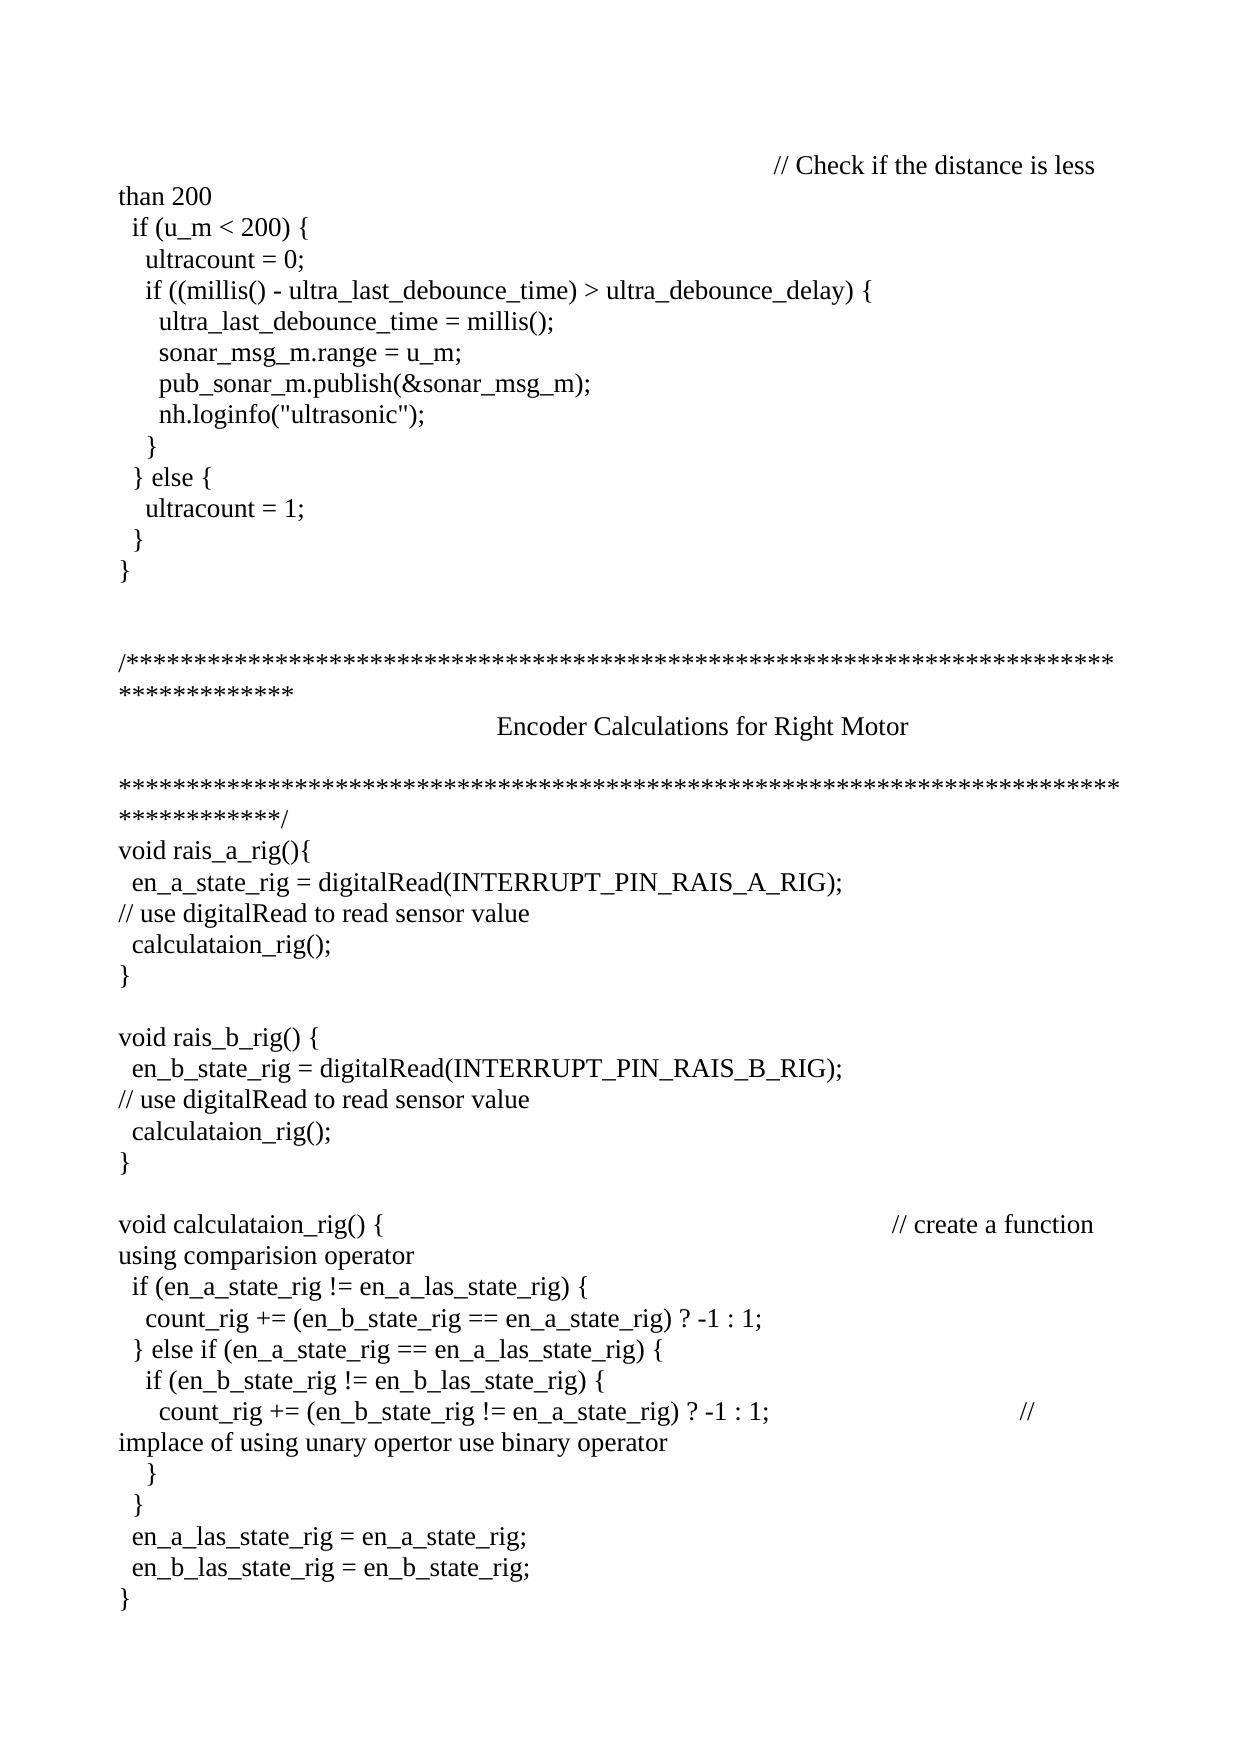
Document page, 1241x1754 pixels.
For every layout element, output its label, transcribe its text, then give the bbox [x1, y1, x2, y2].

table_header // Check if the distance is less than 200 if (u_m < 200) { ultracount = 0; if ((millis() - ultra_last_debounce_time) > ultra_debounce_delay) { ultra_last_debounce_time = millis(); sonar_msg_m.range = u_m; pub_sonar_m.publish(&sonar_msg_m); nh.loginfo("ultrasonic"); } } else { ultracount = 1; } } /************************************************************************************** Encoder Calculations for Right Motor **************************************************************************************/ void rais_a_rig(){ en_a_state_rig = digitalRead(INTERRUPT_PIN_RAIS_A_RIG); // use digitalRead to read sensor value calculataion_rig(); } void rais_b_rig() { en_b_state_rig = digitalRead(INTERRUPT_PIN_RAIS_B_RIG); // use digitalRead to read sensor value calculataion_rig(); } void calculataion_rig() { // create a function using comparision operator if (en_a_state_rig != en_a_las_state_rig) { count_rig += (en_b_state_rig == en_a_state_rig) ? -1 : 1; } else if (en_a_state_rig == en_a_las_state_rig) { if (en_b_state_rig != en_b_las_state_rig) { count_rig += (en_b_state_rig != en_a_state_rig) ? -1 : 1; // implace of using unary opertor use binary operator } } en_a_las_state_rig = en_a_state_rig; en_b_las_state_rig = en_b_state_rig; } [118, 118, 1122, 1613]
